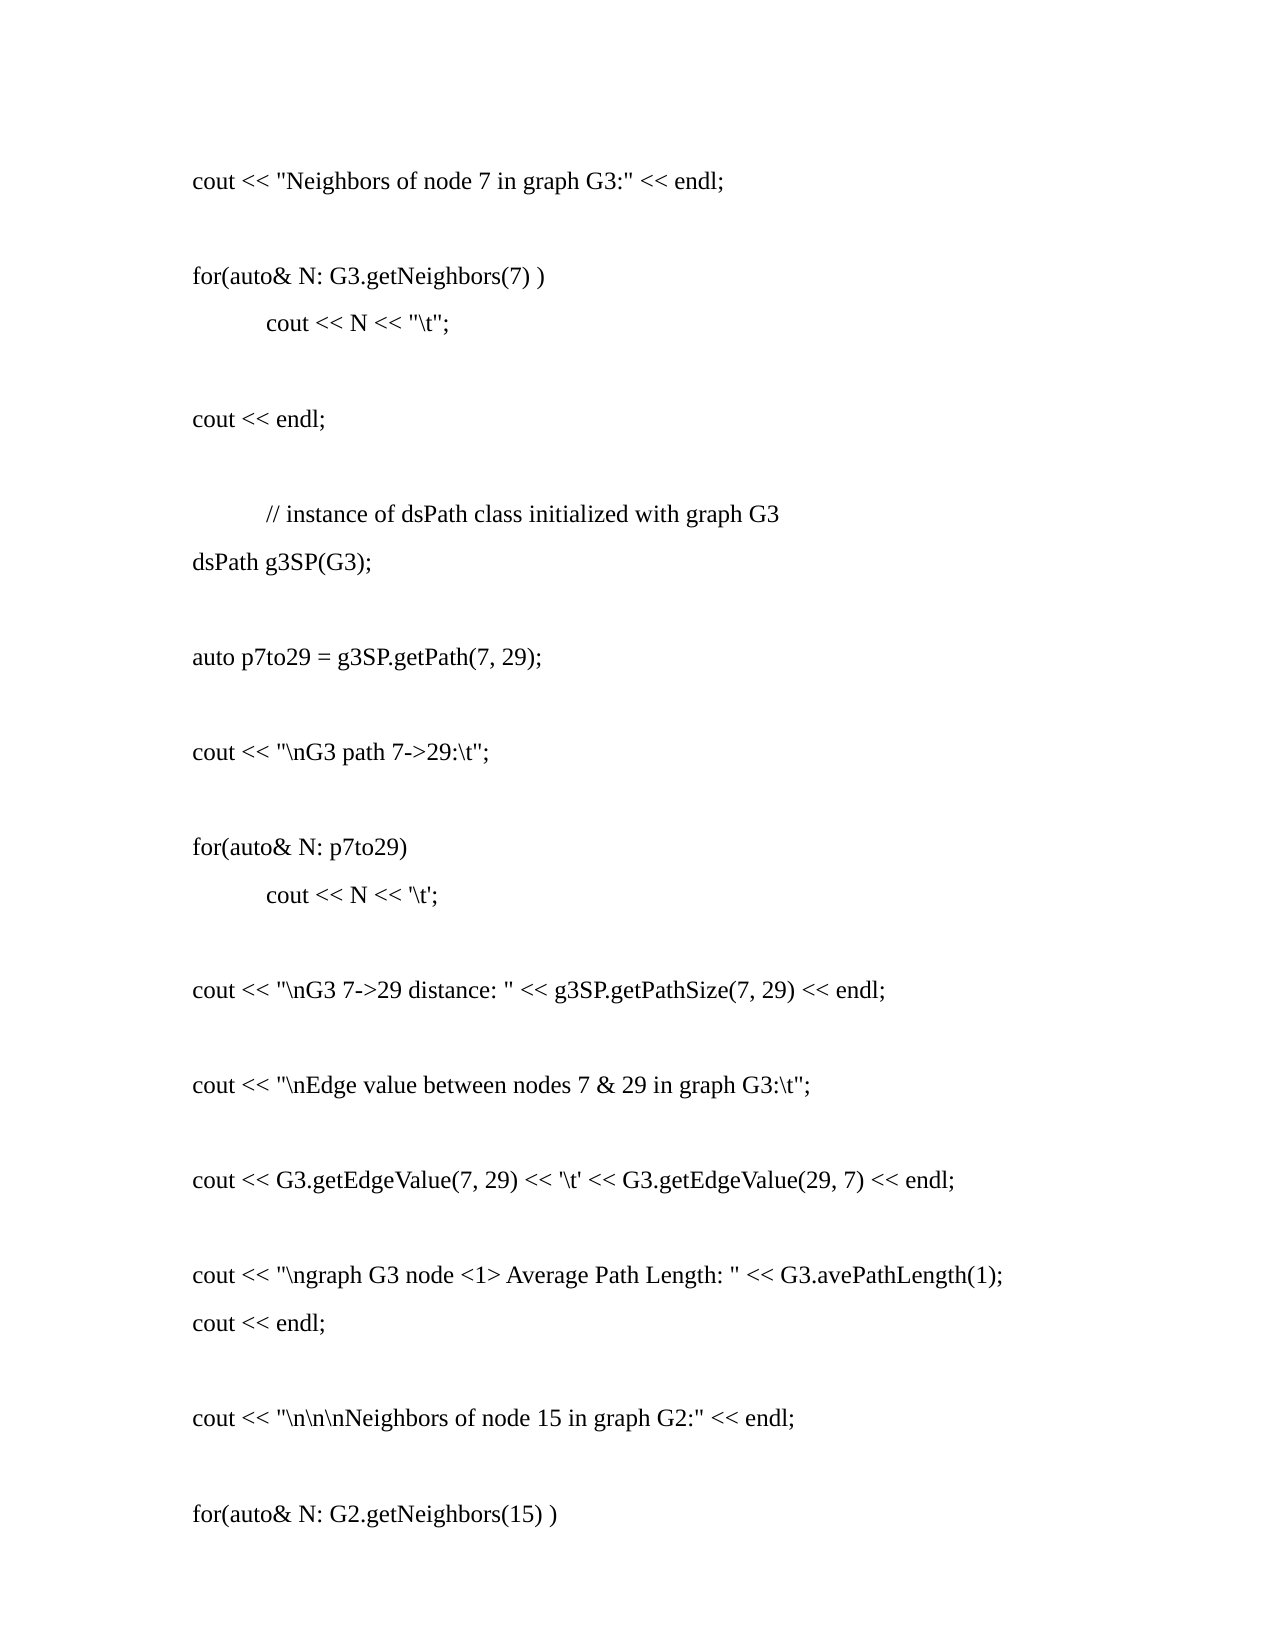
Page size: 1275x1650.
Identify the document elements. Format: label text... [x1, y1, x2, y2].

text cout << N << '\t'; [118, 880, 1157, 908]
text // instance of dsPath class initialized with graph G3 [118, 499, 1157, 528]
text for(auto& N: G2.getNeighbors(15) ) [118, 1499, 1157, 1527]
text cout << "\nEdge value between nodes 7 & 29 in graph G3:\t"; [118, 1070, 1157, 1099]
text cout << endl; [118, 404, 1157, 432]
text cout << "\nG3 7->29 distance: " << g3SP.getPathSize(7, 29) << endl; [118, 975, 1157, 1004]
text cout << "\n\n\nNeighbors of node 15 in graph G2:" << endl; [118, 1403, 1157, 1432]
text for(auto& N: G3.getNeighbors(7) ) [118, 261, 1157, 290]
text cout << G3.getEdgeValue(7, 29) << '\t' << G3.getEdgeValue(29, 7) << endl; [118, 1165, 1157, 1194]
text dsPath g3SP(G3); [118, 547, 1157, 575]
text cout << N << "\t"; [118, 308, 1157, 337]
text cout << "\ngraph G3 node <1> Average Path Length: " << G3.avePathLength(1); [118, 1261, 1157, 1289]
text for(auto& N: p7to29) [118, 832, 1157, 861]
text cout << endl; [118, 1308, 1157, 1337]
text cout << "Neighbors of node 7 in graph G3:" << endl; [118, 166, 1157, 194]
text cout << "\nG3 path 7->29:\t"; [118, 737, 1157, 766]
text auto p7to29 = g3SP.getPath(7, 29); [118, 642, 1157, 671]
